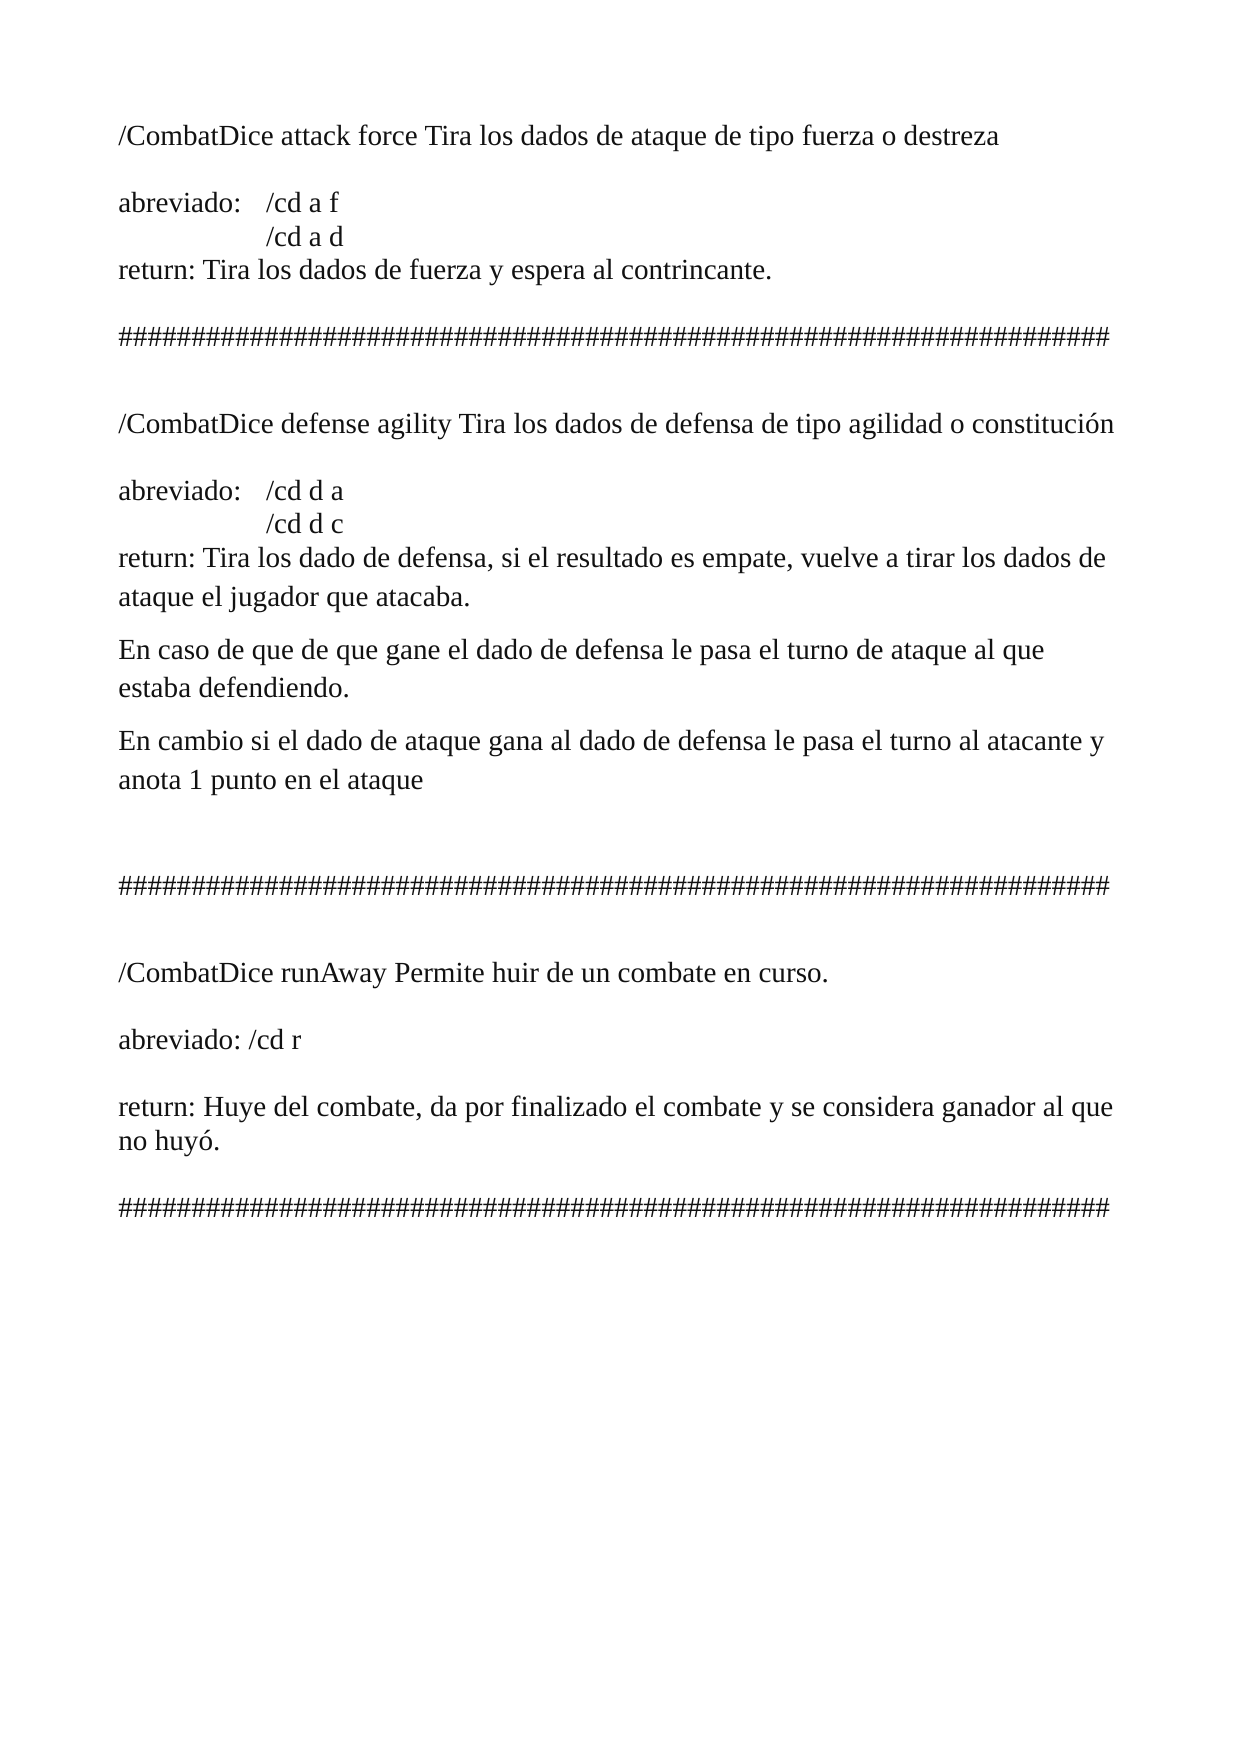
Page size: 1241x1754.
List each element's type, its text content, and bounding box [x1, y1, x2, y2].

text #################################################################### [118, 1190, 1122, 1223]
text abreviado: /cd r [118, 1022, 1122, 1056]
text /CombatDice runAway Permite huir de un combate en curso. [118, 955, 1122, 988]
text /CombatDice attack force Tira los dados de ataque de tipo fuerza o destreza [118, 118, 1122, 152]
text return: Tira los dado de defensa, si el resultado es empate, vuelve a tirar los dados de ataque el jugador que atacaba. [118, 540, 1122, 612]
text #################################################################### [118, 319, 1122, 353]
text /cd a d [118, 219, 1122, 252]
text return: Tira los dados de fuerza y espera al contrincante. [118, 252, 1122, 286]
text abreviado: /cd d a [118, 473, 1122, 507]
text abreviado: /cd a f [118, 185, 1122, 219]
text En caso de que de que gane el dado de defensa le pasa el turno de ataque al que estaba defendiendo. [118, 632, 1122, 704]
text /cd d c [118, 507, 1122, 540]
text En cambio si el dado de ataque gana al dado de defensa le pasa el turno al atacante y anota 1 punto en el ataque [118, 723, 1122, 796]
text #################################################################### [118, 868, 1122, 902]
text return: Huye del combate, da por finalizado el combate y se considera ganador al que no huyó. [118, 1089, 1122, 1156]
text /CombatDice defense agility Tira los dados de defensa de tipo agilidad o constitución [118, 406, 1122, 439]
